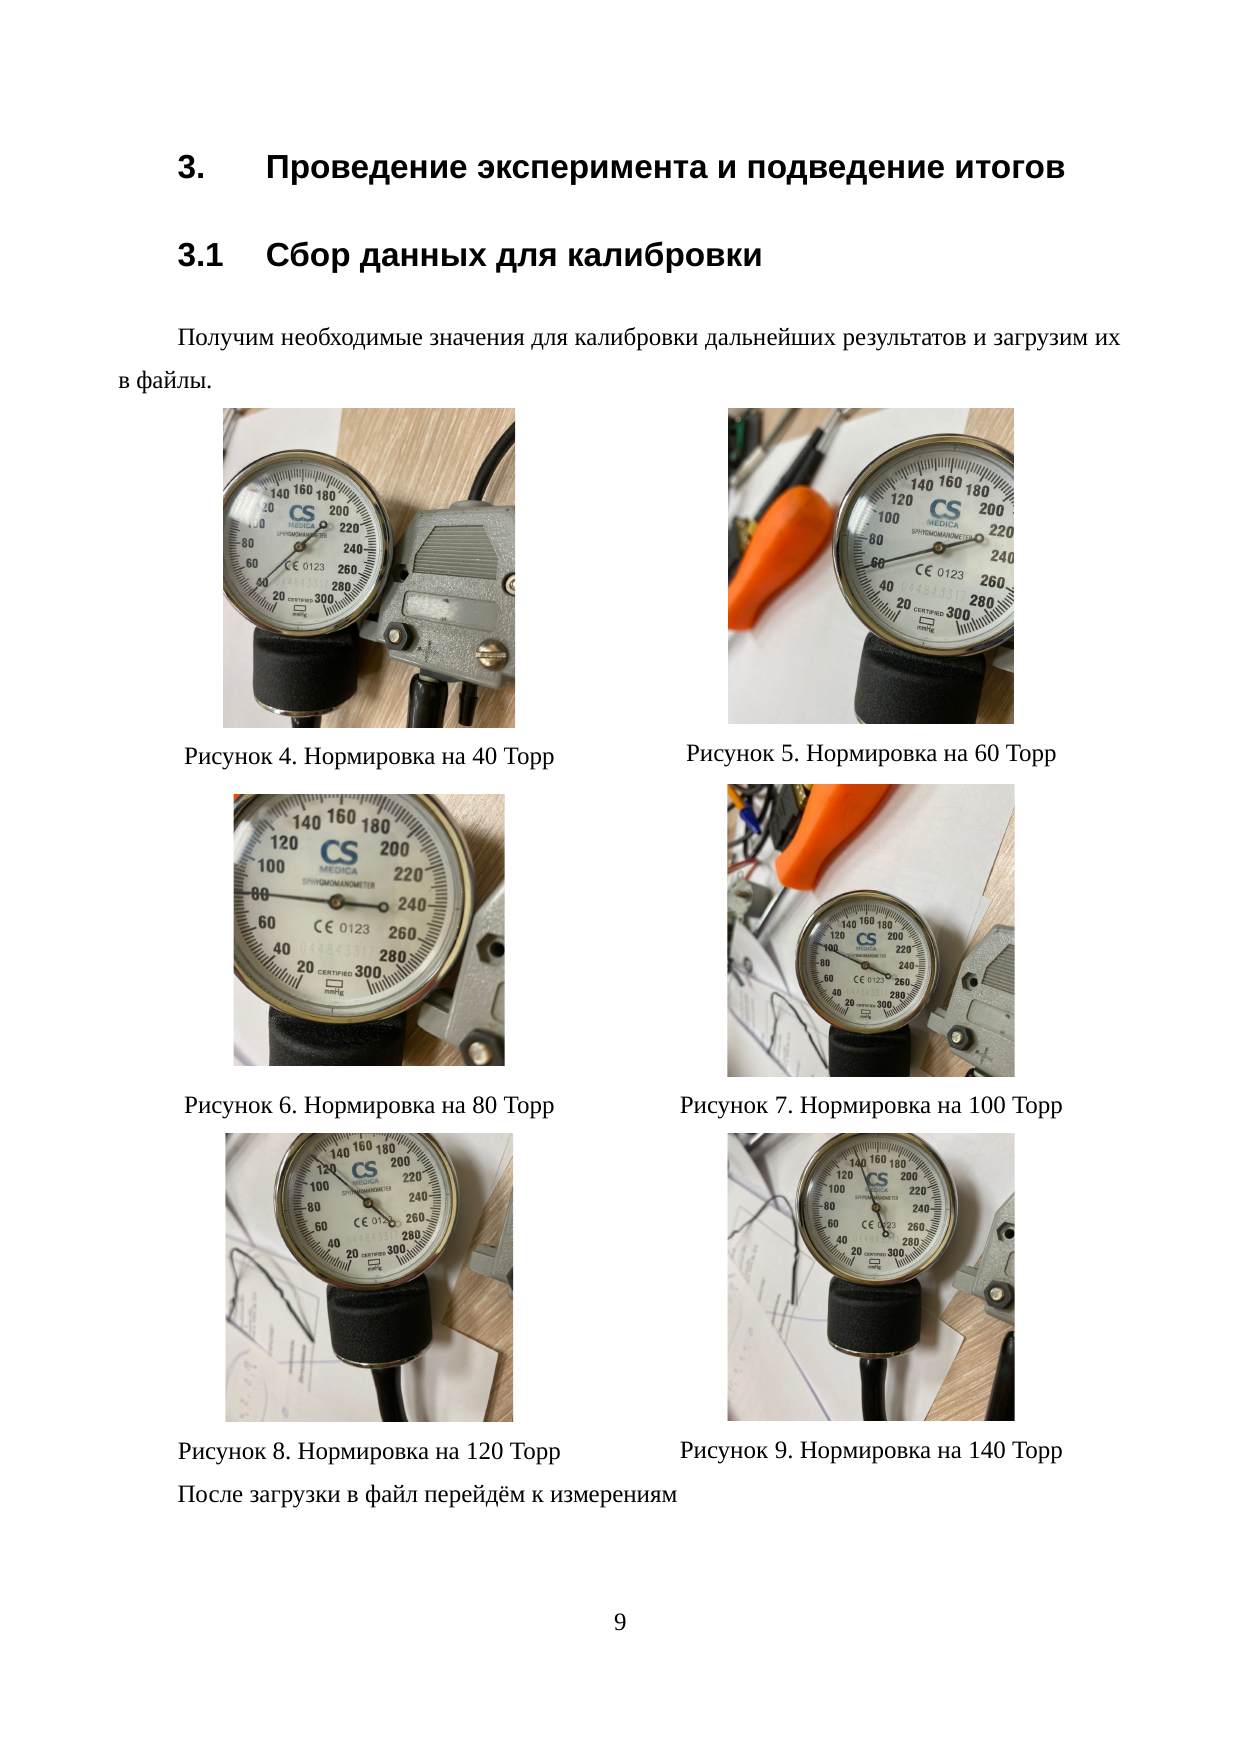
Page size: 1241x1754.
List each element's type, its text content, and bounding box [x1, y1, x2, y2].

picture [223, 408, 516, 728]
picture [233, 794, 498, 1066]
subtitle Сбор данных для калибровки [118, 235, 1122, 273]
table_cell Рисунок 6. Нормировка на 80 Торр [118, 785, 620, 1134]
subtitle Проведение эксперимента и подведение итогов [118, 148, 1122, 186]
picture [728, 408, 1014, 724]
table_cell Рисунок 9. Нормировка на 140 Торр [620, 1134, 1122, 1479]
picture [226, 1133, 514, 1422]
table_header Рисунок 5. Нормировка на 60 Торр [620, 408, 1122, 784]
text После загрузки в файл перейдём к измерениям [118, 1479, 1122, 1508]
picture [727, 784, 1015, 1077]
table_cell Рисунок 8. Нормировка на 120 Торр [118, 1134, 620, 1479]
table_cell Рисунок 7. Нормировка на 100 Торр [620, 785, 1122, 1134]
picture [728, 1133, 1015, 1421]
table_header Рисунок 4. Нормировка на 40 Торр [118, 408, 620, 784]
text Получим необходимые значения для калибровки дальнейших результатов и загрузим их в файлы. [118, 322, 1122, 394]
